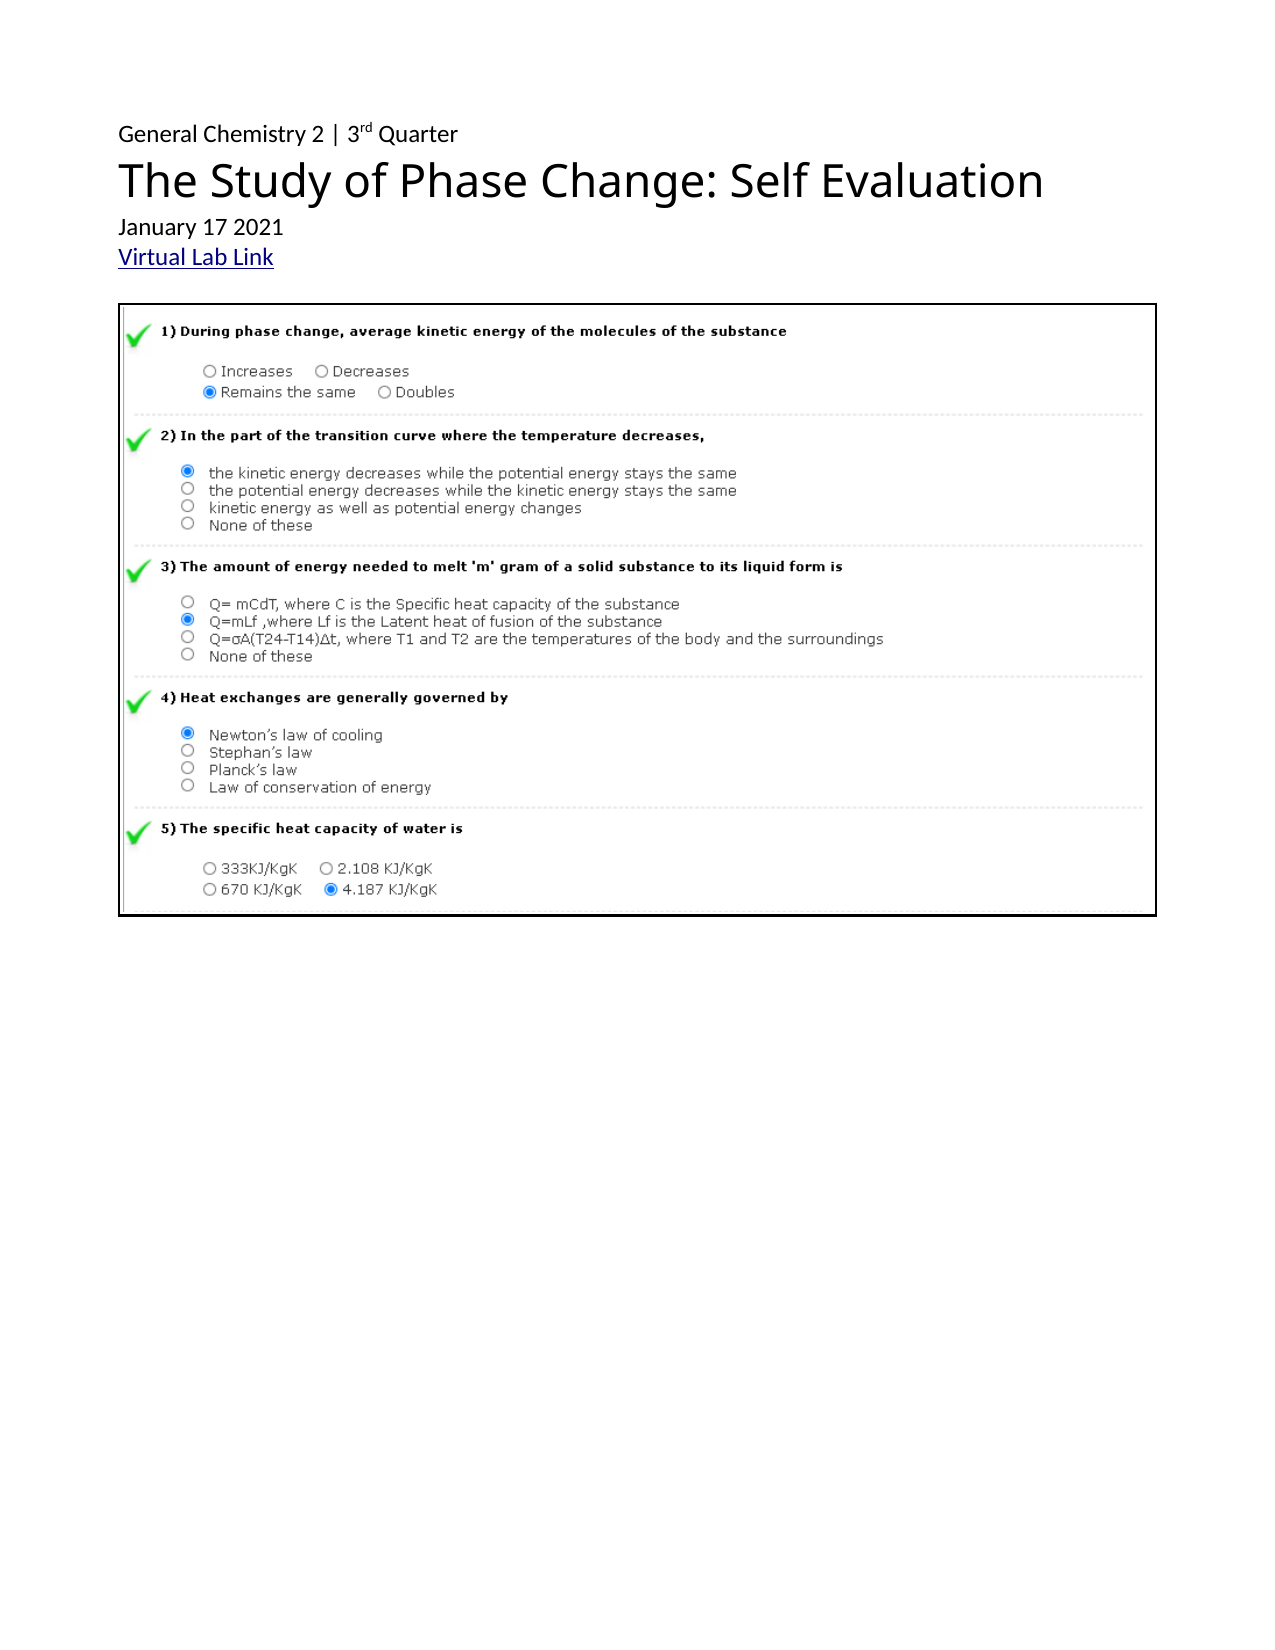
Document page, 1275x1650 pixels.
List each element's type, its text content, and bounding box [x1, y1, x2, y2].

picture [123, 307, 1152, 912]
text General Chemistry 2 | 3rd Quarter [118, 118, 1157, 149]
text Virtual Lab Link [118, 242, 1157, 272]
text The Study of Phase Change: Self Evaluation [118, 149, 1157, 211]
text January 17 2021 [118, 211, 1157, 242]
